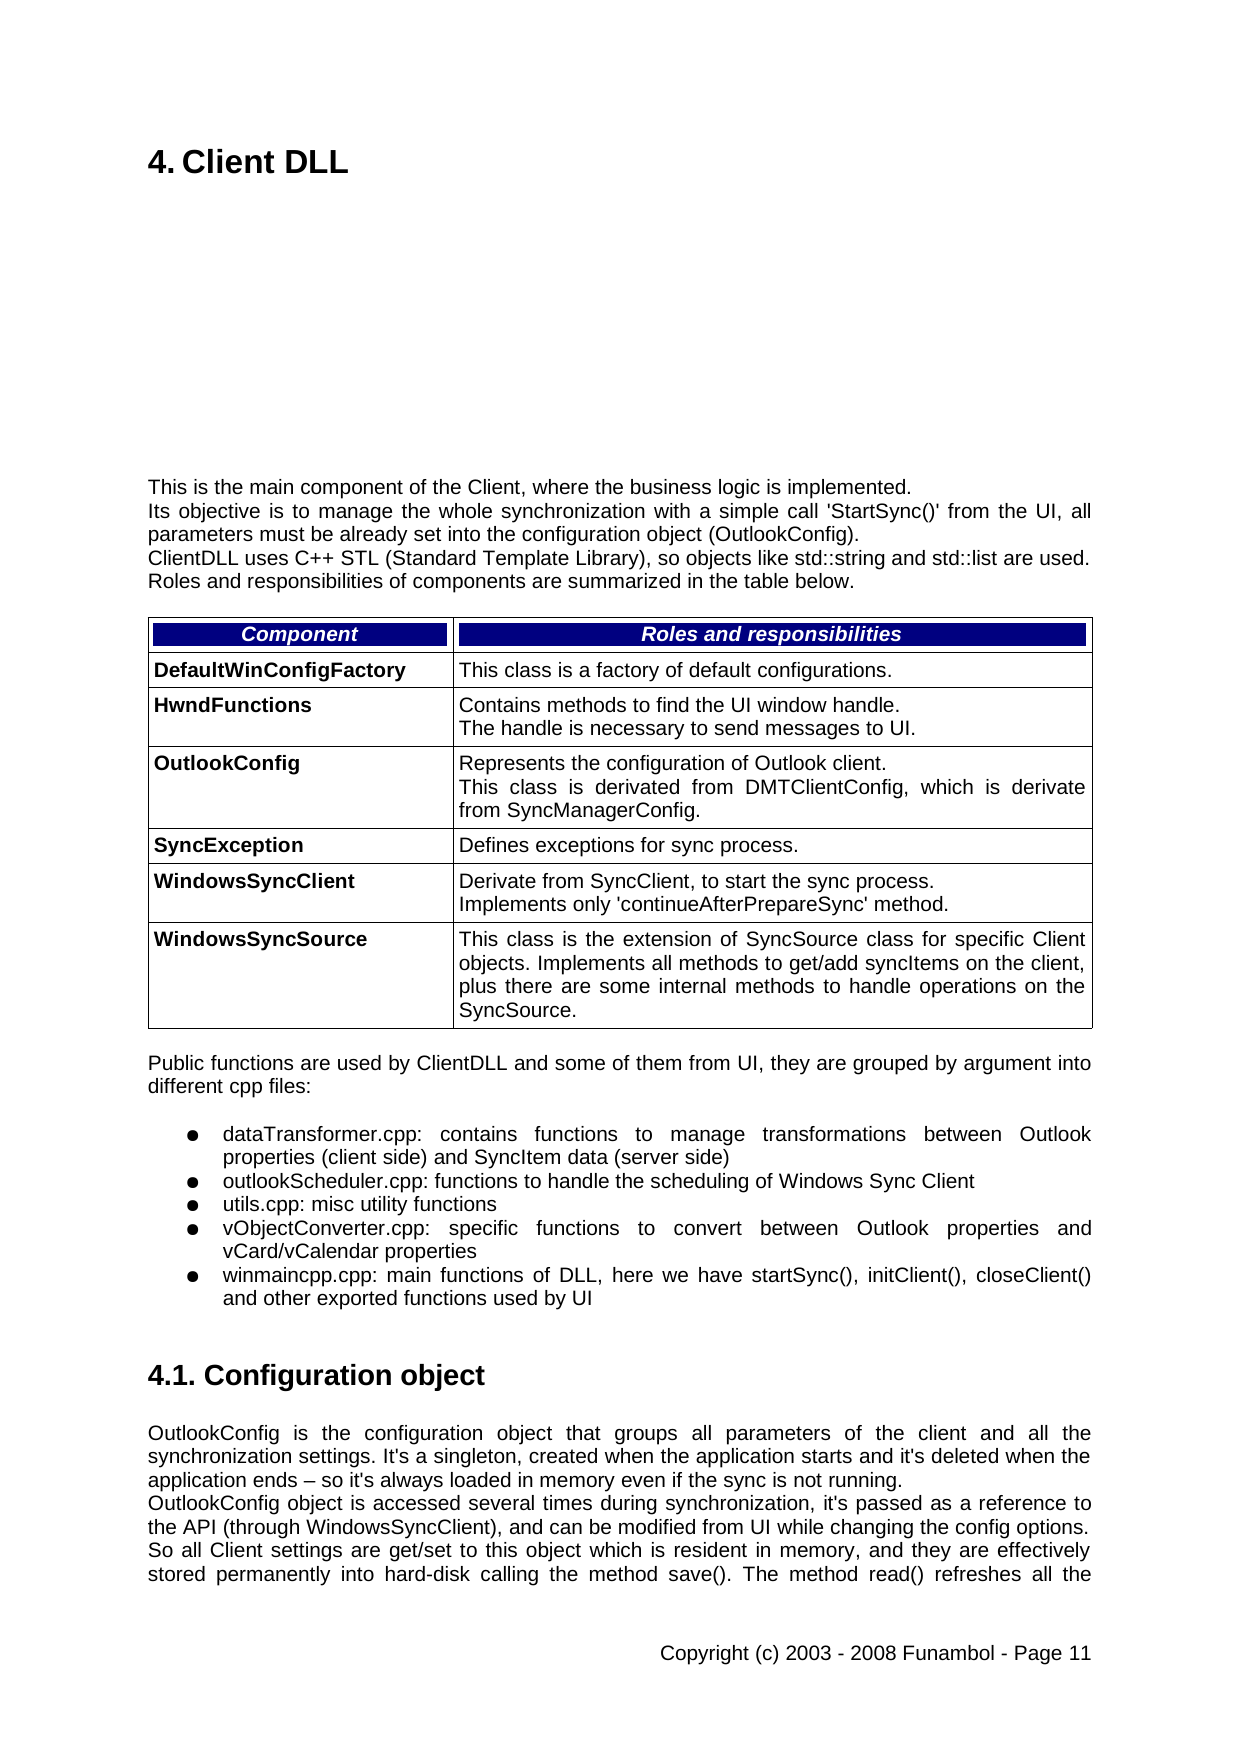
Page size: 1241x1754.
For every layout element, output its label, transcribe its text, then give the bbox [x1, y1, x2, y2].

subtitle Client DLL [148, 143, 1093, 180]
list vObjectConverter.cpp: specific functions to convert between Outlook properties and vCard/vCalendar properties [185, 1216, 1093, 1263]
table_cell Contains methods to find the UI window handle. The handle is necessary to send messages to UI. [454, 688, 1092, 746]
table_cell Defines exceptions for sync process. [454, 829, 1092, 863]
text So all Client settings are get/set to this object which is resident in memory, and they are effectively stored permanently into hard-disk calling the method save(). The method read() refreshes all the [148, 1539, 1093, 1586]
table_cell DefaultWinConfigFactory [149, 653, 453, 687]
table_cell Represents the configuration of Outlook client. This class is derivated from DMTClientConfig, which is derivate from SyncManagerConfig. [454, 747, 1092, 828]
table_cell HwndFunctions [149, 688, 453, 746]
text Its objective is to manage the whole synchronization with a simple call 'StartSync()' from the UI, all parameters must be already set into the configuration object (OutlookConfig). [148, 499, 1093, 546]
list outlookScheduler.cpp: functions to handle the scheduling of Windows Sync Client [185, 1169, 1093, 1193]
text OutlookConfig is the configuration object that groups all parameters of the client and all the synchronization settings. It's a singleton, created when the application starts and it's deleted when the application ends – so it's always loaded in memory even if the sync is not running. [148, 1421, 1093, 1492]
table_cell SyncException [149, 829, 453, 863]
table_header Component [149, 618, 453, 652]
list utils.cpp: misc utility functions [185, 1193, 1093, 1216]
text OutlookConfig object is accessed several times during synchronization, it's passed as a reference to the API (through WindowsSyncClient), and can be modified from UI while changing the config options. [148, 1492, 1093, 1539]
subtitle Configuration object [148, 1359, 1093, 1391]
table_cell This class is a factory of default configurations. [454, 653, 1092, 687]
table_cell This class is the extension of SyncSource class for specific Client objects. Implements all methods to get/add syncItems on the client, plus there are some internal methods to handle operations on the SyncSource. [454, 923, 1092, 1028]
text ClientDLL uses C++ STL (Standard Template Library), so objects like std::string and std::list are used. [148, 546, 1093, 570]
table_cell WindowsSyncClient [149, 864, 453, 922]
table_cell WindowsSyncSource [149, 923, 453, 1028]
table_header Roles and responsibilities [454, 618, 1092, 652]
text This is the main component of the Client, where the business logic is implemented. [148, 476, 1093, 499]
text Public functions are used by ClientDLL and some of them from UI, they are grouped by argument into different cpp files: [148, 1051, 1093, 1098]
table_cell Derivate from SyncClient, to start the sync process. Implements only 'continueAfterPrepareSync' method. [454, 864, 1092, 922]
list winmaincpp.cpp: main functions of DLL, here we have startSync(), initClient(), closeClient() and other exported functions used by UI [185, 1263, 1093, 1310]
list dataTransformer.cpp: contains functions to manage transformations between Outlook properties (client side) and SyncItem data (server side) [185, 1122, 1093, 1169]
table_cell OutlookConfig [149, 747, 453, 828]
text Roles and responsibilities of components are summarized in the table below. [148, 570, 1093, 593]
